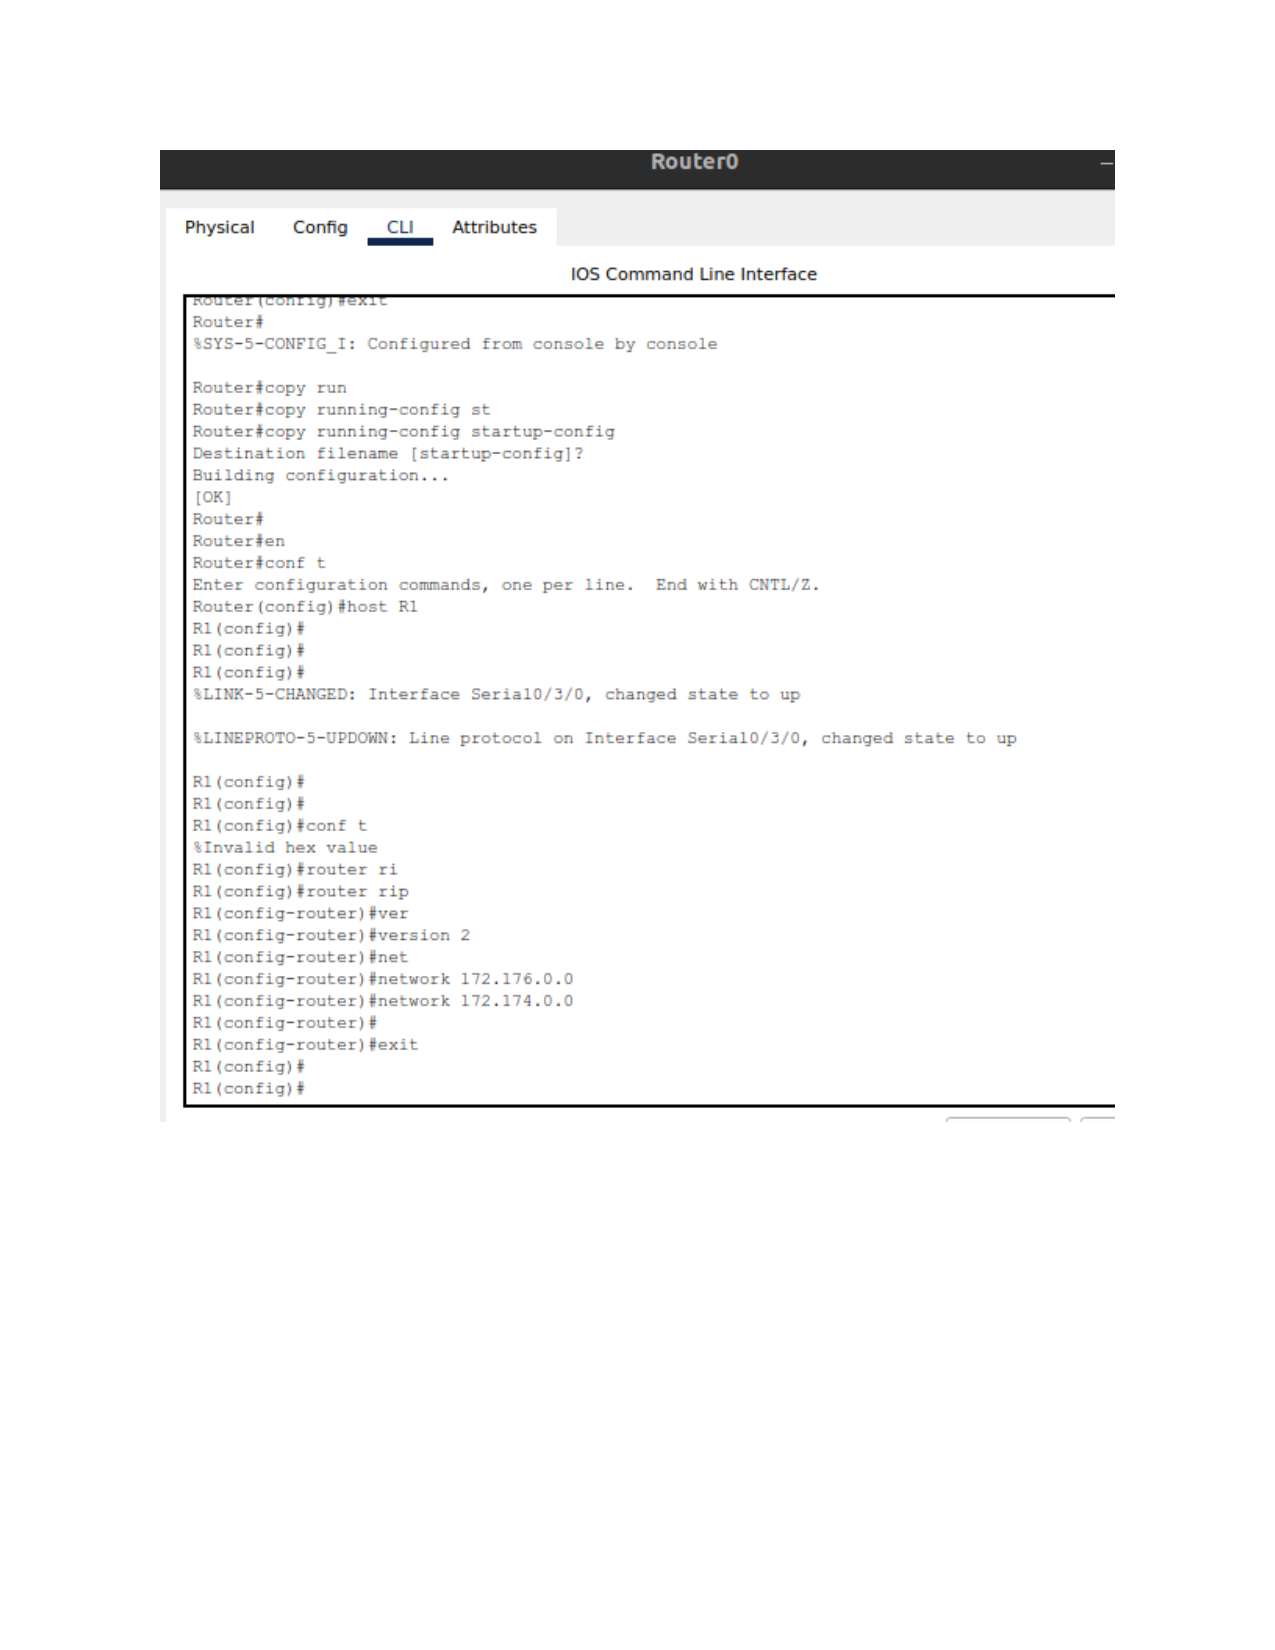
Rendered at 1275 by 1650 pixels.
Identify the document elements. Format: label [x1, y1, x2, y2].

picture [160, 150, 1115, 1122]
